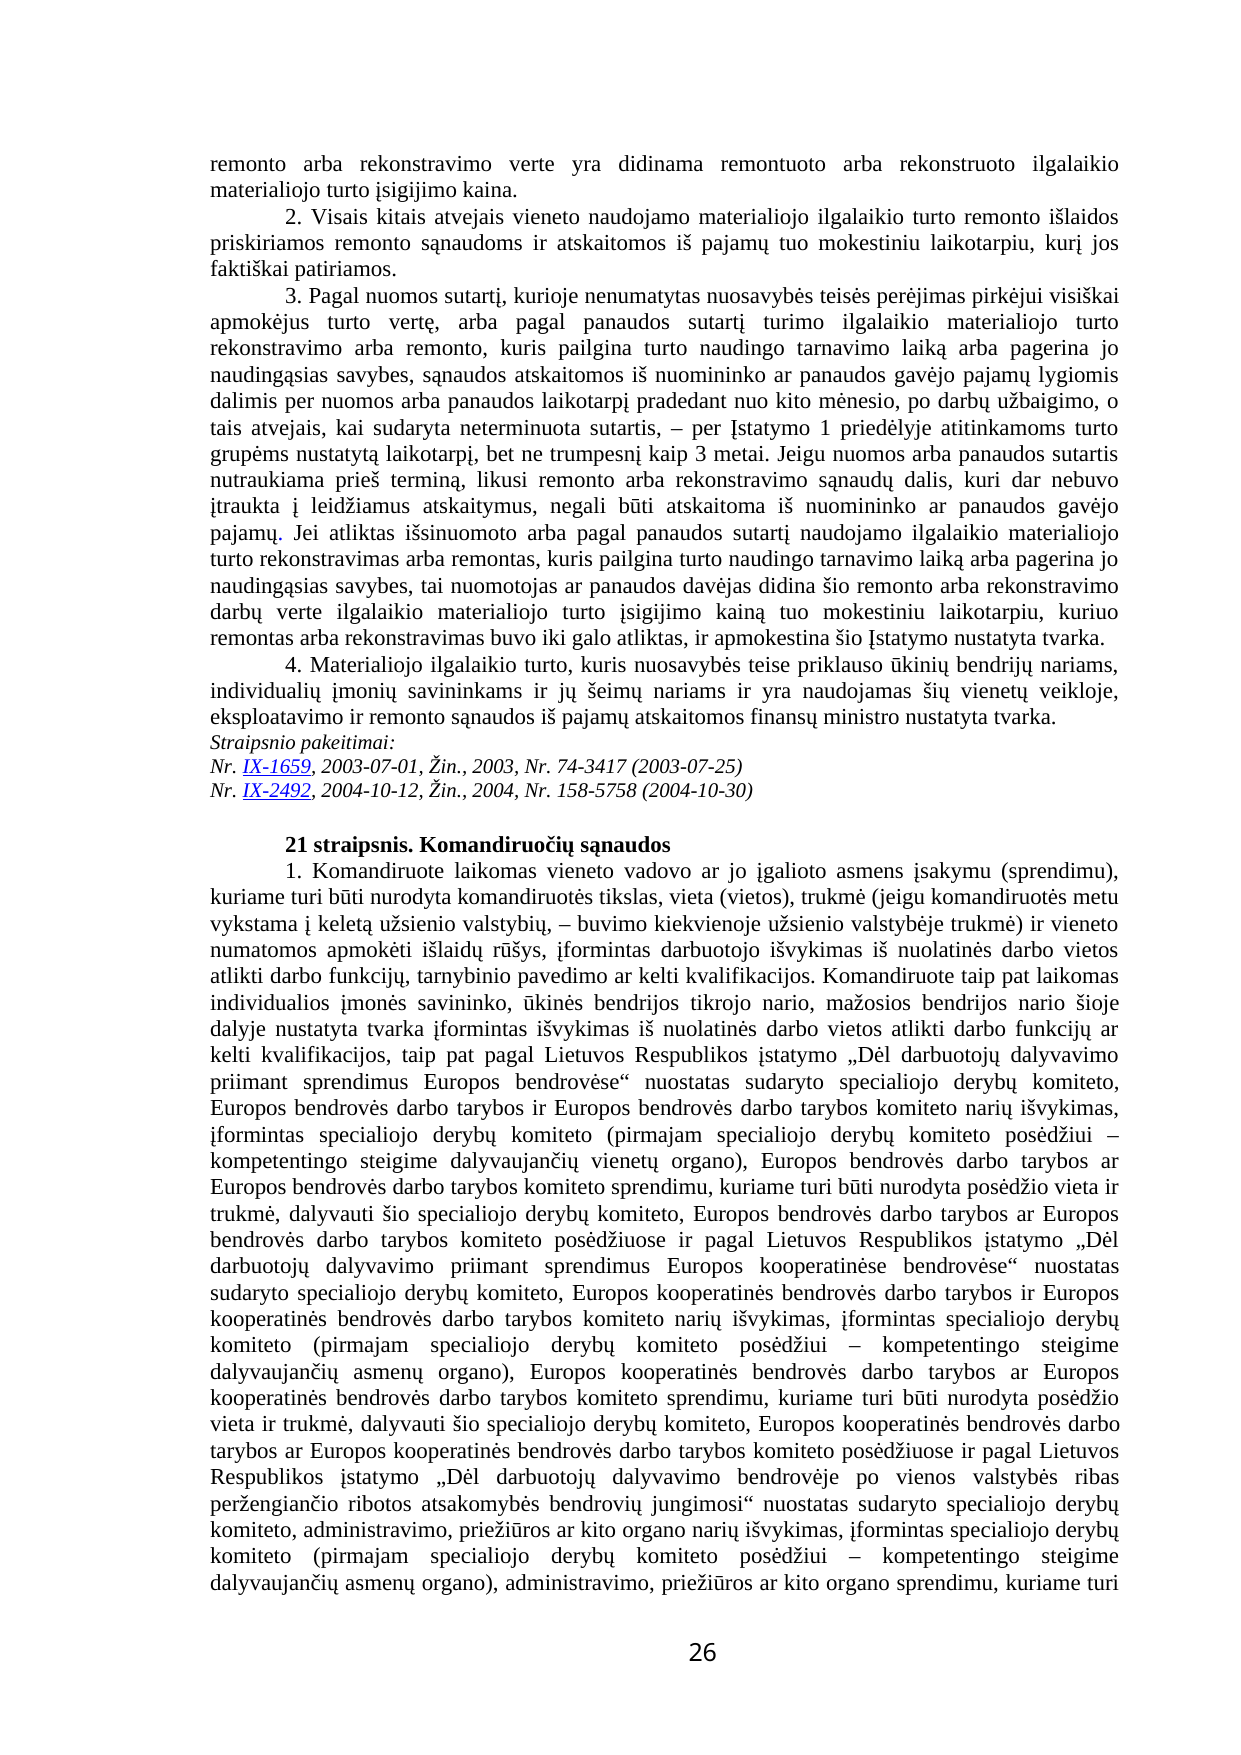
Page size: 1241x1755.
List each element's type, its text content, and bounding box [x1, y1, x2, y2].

text 2. Visais kitais atvejais vieneto naudojamo materialiojo ilgalaikio turto remonto išlaidos priskiriamos remonto sąnaudoms ir atskaitomos iš pajamų tuo mokestiniu laikotarpiu, kurį jos faktiškai patiriamos. [210, 203, 1120, 282]
text Nr. IX-1659, 2003-07-01, Žin., 2003, Nr. 74-3417 (2003-07-25) [210, 754, 1120, 778]
text 4. Materialiojo ilgalaikio turto, kuris nuosavybės teise priklauso ūkinių bendrijų nariams, individualių įmonių savininkams ir jų šeimų nariams ir yra naudojamas šių vienetų veikloje, eksploatavimo ir remonto sąnaudos iš pajamų atskaitomos finansų ministro nustatyta tvarka. [210, 651, 1120, 730]
text remonto arba rekonstravimo verte yra didinama remontuoto arba rekonstruoto ilgalaikio materialiojo turto įsigijimo kaina. [210, 150, 1120, 203]
text Straipsnio pakeitimai: [210, 730, 1120, 754]
text 1. Komandiruote laikomas vieneto vadovo ar jo įgalioto asmens įsakymu (sprendimu), kuriame turi būti nurodyta komandiruotės tikslas, vieta (vietos), trukmė (jeigu komandiruotės metu vykstama į keletą užsienio valstybių, – buvimo kiekvienoje užsienio valstybėje trukmė) ir vieneto numatomos apmokėti išlaidų rūšys, įformintas darbuotojo išvykimas iš nuolatinės darbo vietos atlikti darbo funkcijų, tarnybinio pavedimo ar kelti kvalifikacijos. Komandiruote taip pat laikomas individualios įmonės savininko, ūkinės bendrijos tikrojo nario, mažosios bendrijos nario šioje dalyje nustatyta tvarka įformintas išvykimas iš nuolatinės darbo vietos atlikti darbo funkcijų ar kelti kvalifikacijos, taip pat pagal Lietuvos Respublikos įstatymo „Dėl darbuotojų dalyvavimo priimant sprendimus Europos bendrovėse“ nuostatas sudaryto specialiojo derybų komiteto, Europos bendrovės darbo tarybos ir Europos bendrovės darbo tarybos komiteto narių išvykimas, įformintas specialiojo derybų komiteto (pirmajam specialiojo derybų komiteto posėdžiui – kompetentingo steigime dalyvaujančių vienetų organo), Europos bendrovės darbo tarybos ar Europos bendrovės darbo tarybos komiteto sprendimu, kuriame turi būti nurodyta posėdžio vieta ir trukmė, dalyvauti šio specialiojo derybų komiteto, Europos bendrovės darbo tarybos ar Europos bendrovės darbo tarybos komiteto posėdžiuose ir pagal Lietuvos Respublikos įstatymo „Dėl darbuotojų dalyvavimo priimant sprendimus Europos kooperatinėse bendrovėse“ nuostatas sudaryto specialiojo derybų komiteto, Europos kooperatinės bendrovės darbo tarybos ir Europos kooperatinės bendrovės darbo tarybos komiteto narių išvykimas, įformintas specialiojo derybų komiteto (pirmajam specialiojo derybų komiteto posėdžiui – kompetentingo steigime dalyvaujančių asmenų organo), Europos kooperatinės bendrovės darbo tarybos ar Europos kooperatinės bendrovės darbo tarybos komiteto sprendimu, kuriame turi būti nurodyta posėdžio vieta ir trukmė, dalyvauti šio specialiojo derybų komiteto, Europos kooperatinės bendrovės darbo tarybos ar Europos kooperatinės bendrovės darbo tarybos komiteto posėdžiuose ir pagal Lietuvos Respublikos įstatymo „Dėl darbuotojų dalyvavimo bendrovėje po vienos valstybės ribas peržengiančio ribotos atsakomybės bendrovių jungimosi“ nuostatas sudaryto specialiojo derybų komiteto, administravimo, priežiūros ar kito organo narių išvykimas, įformintas specialiojo derybų komiteto (pirmajam specialiojo derybų komiteto posėdžiui – kompetentingo steigime dalyvaujančių asmenų organo), administravimo, priežiūros ar kito organo sprendimu, kuriame turi [210, 857, 1120, 1595]
subtitle 21 straipsnis. Komandiruočių sąnaudos [210, 831, 1120, 857]
text 3. Pagal nuomos sutartį, kurioje nenumatytas nuosavybės teisės perėjimas pirkėjui visiškai apmokėjus turto vertę, arba pagal panaudos sutartį turimo ilgalaikio materialiojo turto rekonstravimo arba remonto, kuris pailgina turto naudingo tarnavimo laiką arba pagerina jo naudingąsias savybes, sąnaudos atskaitomos iš nuomininko ar panaudos gavėjo pajamų lygiomis dalimis per nuomos arba panaudos laikotarpį pradedant nuo kito mėnesio, po darbų užbaigimo, o tais atvejais, kai sudaryta neterminuota sutartis, – per Įstatymo 1 priedėlyje atitinkamoms turto grupėms nustatytą laikotarpį, bet ne trumpesnį kaip 3 metai. Jeigu nuomos arba panaudos sutartis nutraukiama prieš terminą, likusi remonto arba rekonstravimo sąnaudų dalis, kuri dar nebuvo įtraukta į leidžiamus atskaitymus, negali būti atskaitoma iš nuomininko ar panaudos gavėjo pajamų. Jei atliktas išsinuomoto arba pagal panaudos sutartį naudojamo ilgalaikio materialiojo turto rekonstravimas arba remontas, kuris pailgina turto naudingo tarnavimo laiką arba pagerina jo naudingąsias savybes, tai nuomotojas ar panaudos davėjas didina šio remonto arba rekonstravimo darbų verte ilgalaikio materialiojo turto įsigijimo kainą tuo mokestiniu laikotarpiu, kuriuo remontas arba rekonstravimas buvo iki galo atliktas, ir apmokestina šio Įstatymo nustatyta tvarka. [210, 282, 1120, 651]
text Nr. IX-2492, 2004-10-12, Žin., 2004, Nr. 158-5758 (2004-10-30) [210, 778, 1120, 802]
